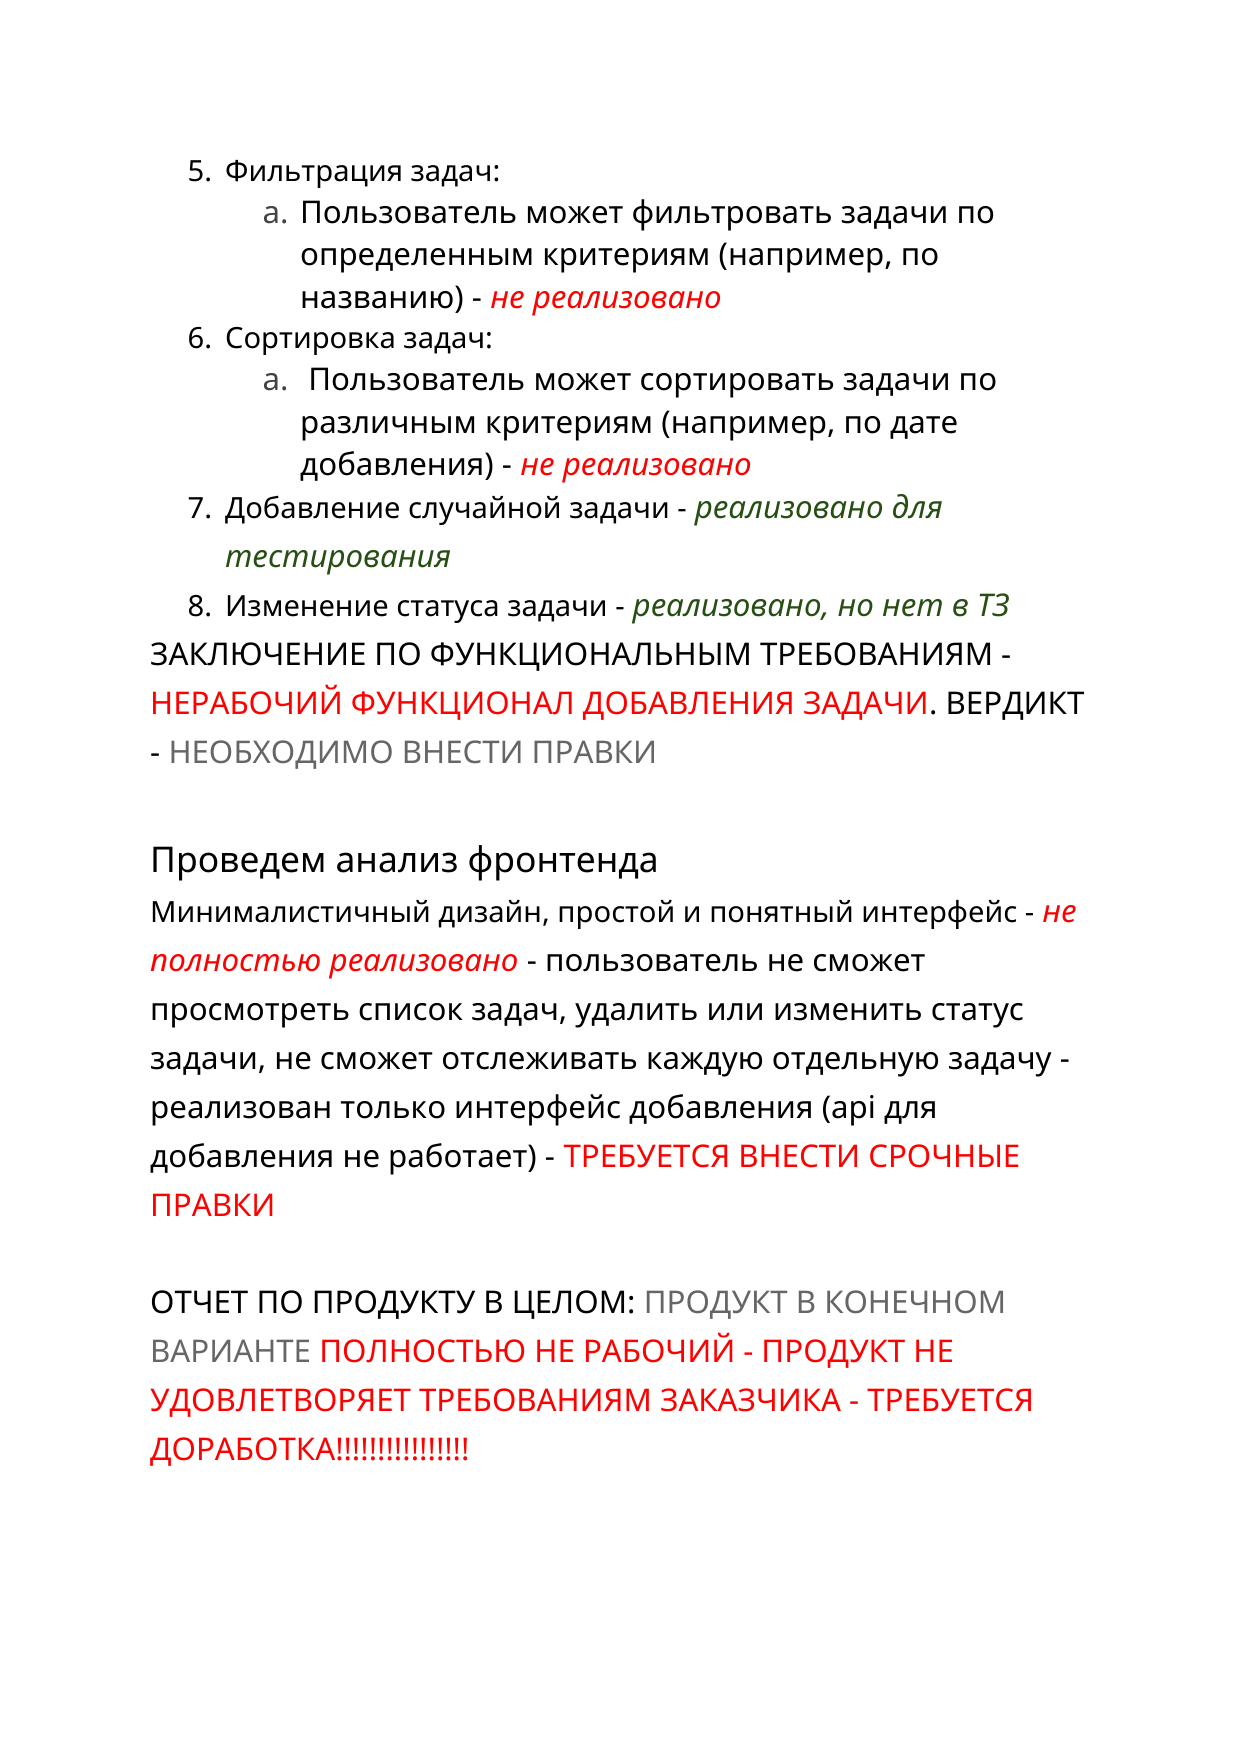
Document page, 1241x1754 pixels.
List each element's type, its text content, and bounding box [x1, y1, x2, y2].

text ОТЧЕТ ПО ПРОДУКТУ В ЦЕЛОМ: ПРОДУКТ В КОНЕЧНОМ ВАРИАНТЕ ПОЛНОСТЬЮ НЕ РАБОЧИЙ - ПРОДУКТ НЕ УДОВЛЕТВОРЯЕТ ТРЕБОВАНИЯМ ЗАКАЗЧИКА - ТРЕБУЕТСЯ ДОРАБОТКА!!!!!!!!!!!!!!!! [150, 1280, 1090, 1470]
list Изменение статуса задачи - реализовано, но нет в ТЗ [187, 583, 1090, 626]
subtitle Пользователь может сортировать задачи по различным критериям (например, по дате добавления) - не реализовано [262, 357, 1090, 485]
subtitle Фильтрация задач: [187, 150, 1090, 190]
text Проведем анализ фронтенда Минималистичный дизайн, простой и понятный интерфейс - не полностью реализовано - пользователь не сможет просмотреть список задач, удалить или изменить статус задачи, не сможет отслеживать каждую отдельную задачу - реализован только интерфейс добавления (api для добавления не работает) - ТРЕБУЕТСЯ ВНЕСТИ СРОЧНЫЕ ПРАВКИ [150, 834, 1090, 1225]
subtitle Пользователь может фильтровать задачи по определенным критериям (например, по названию) - не реализовано [262, 190, 1090, 317]
subtitle Сортировка задач: [187, 317, 1090, 357]
list Добавление случайной задачи - реализовано для тестирования [187, 485, 1090, 577]
text ЗАКЛЮЧЕНИЕ ПО ФУНКЦИОНАЛЬНЫМ ТРЕБОВАНИЯМ - НЕРАБОЧИЙ ФУНКЦИОНАЛ ДОБАВЛЕНИЯ ЗАДАЧИ. ВЕРДИКТ - НЕОБХОДИМО ВНЕСТИ ПРАВКИ [150, 632, 1090, 772]
